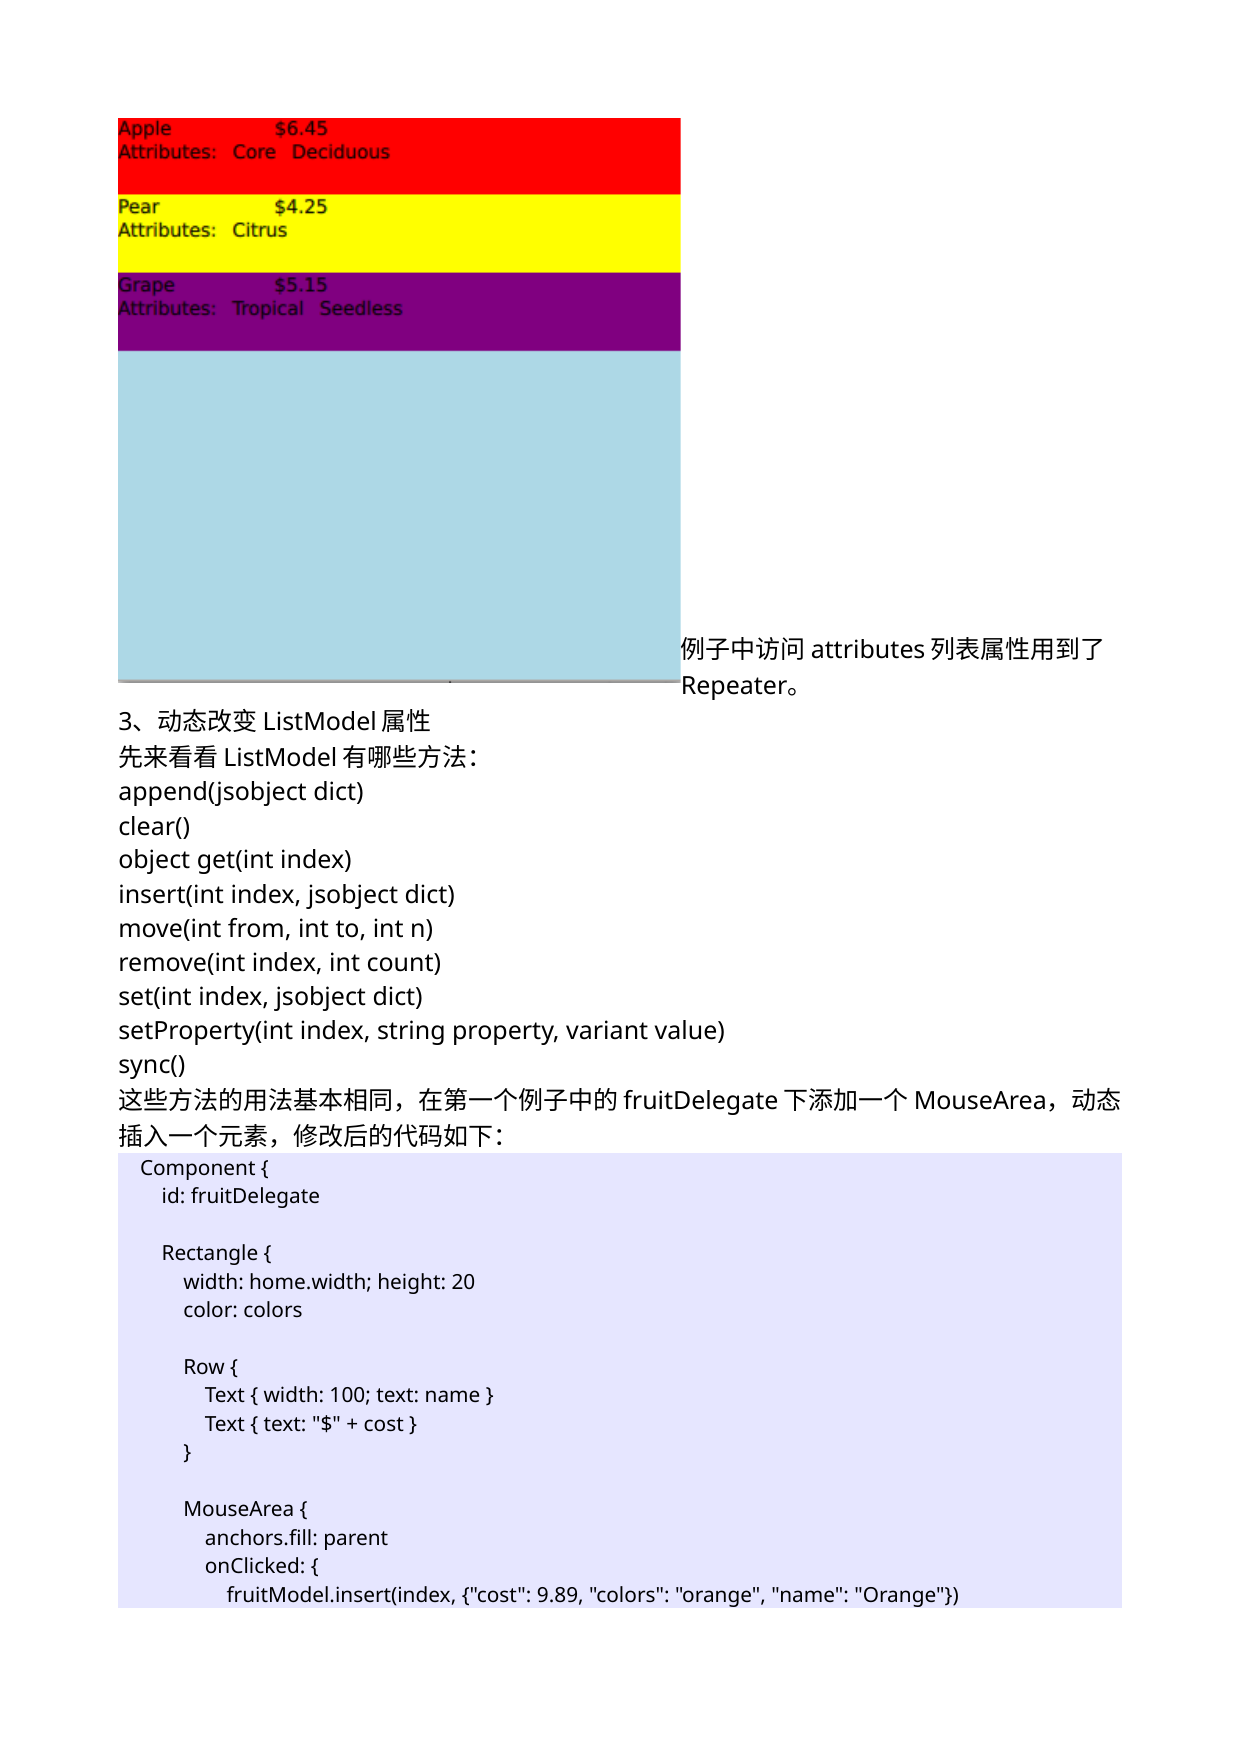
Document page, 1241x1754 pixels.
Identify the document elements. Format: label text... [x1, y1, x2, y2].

text MouseArea { [118, 1494, 1122, 1523]
text sync() [118, 1047, 1122, 1081]
text object get(int index) [118, 842, 1122, 876]
text color: colors [118, 1295, 1122, 1324]
text 先来看看ListModel有哪些方法： [118, 738, 1122, 774]
text 3、动态改变ListModel属性 [118, 702, 1122, 738]
text move(int from, int to, int n) [118, 910, 1122, 944]
text anchors.fill: parent [118, 1523, 1122, 1551]
text Row { [118, 1352, 1122, 1381]
text } [118, 1437, 1122, 1466]
text Rectangle { [118, 1238, 1122, 1267]
text Text { width: 100; text: name } [118, 1381, 1122, 1409]
text Text { text: "$" + cost } [118, 1409, 1122, 1437]
text setProperty(int index, string property, variant value) [118, 1012, 1122, 1047]
picture [118, 118, 681, 683]
text set(int index, jsobject dict) [118, 978, 1122, 1012]
text fruitModel.insert(index, {"cost": 9.89, "colors": "orange", "name": "Orange"}) [118, 1580, 1122, 1608]
text 例子中访问attributes列表属性用到了Repeater。 [118, 629, 1122, 702]
text remove(int index, int count) [118, 944, 1122, 978]
text 这些方法的用法基本相同，在第一个例子中的fruitDelegate下添加一个MouseArea，动态插入一个元素，修改后的代码如下： [118, 1081, 1122, 1153]
text insert(int index, jsobject dict) [118, 876, 1122, 910]
text Component { [118, 1153, 1122, 1182]
text onClicked: { [118, 1551, 1122, 1580]
text width: home.width; height: 20 [118, 1267, 1122, 1295]
text id: fruitDelegate [118, 1182, 1122, 1210]
text clear() [118, 808, 1122, 842]
text append(jsobject dict) [118, 774, 1122, 808]
